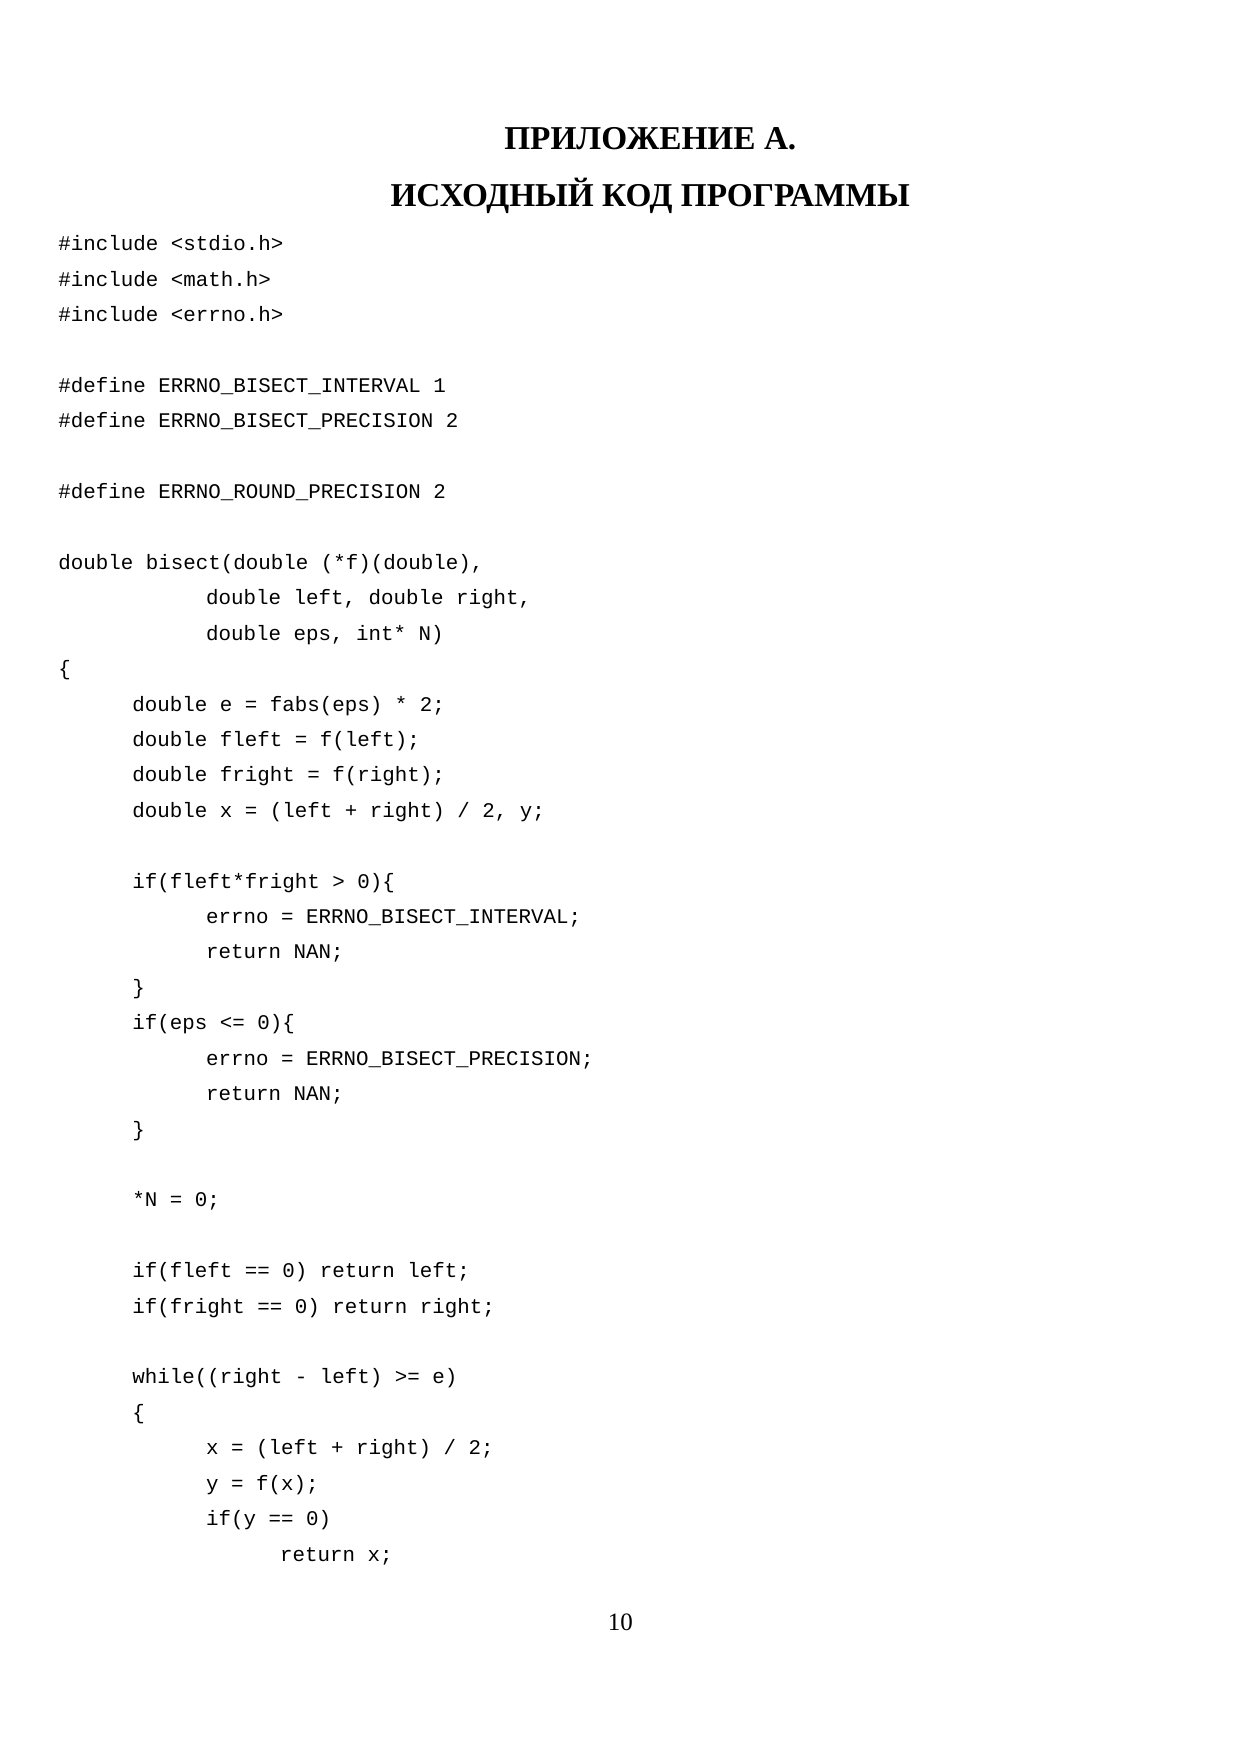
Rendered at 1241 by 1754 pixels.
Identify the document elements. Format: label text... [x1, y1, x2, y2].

text double e = fabs(eps) * 2; [58, 693, 1122, 717]
text #include <errno.h> [58, 304, 1122, 328]
text { [58, 1402, 1122, 1426]
text } [58, 977, 1122, 1001]
text #include <math.h> [58, 268, 1122, 292]
text { [58, 658, 1122, 682]
text #define ERRNO_ROUND_PRECISION 2 [58, 481, 1122, 505]
text double x = (left + right) / 2, y; [58, 800, 1122, 823]
text ПРИЛОЖЕНИЕ А. [118, 118, 1122, 156]
text if(eps <= 0){ [58, 1012, 1122, 1036]
text if(fleft*fright > 0){ [58, 871, 1122, 894]
text if(fright == 0) return right; [58, 1296, 1122, 1319]
text #include <stdio.h> [58, 233, 1122, 257]
text return NAN; [58, 941, 1122, 965]
text #define ERRNO_BISECT_PRECISION 2 [58, 410, 1122, 434]
text x = (left + right) / 2; [58, 1437, 1122, 1461]
text if(y == 0) [58, 1508, 1122, 1532]
text } [58, 1118, 1122, 1142]
text while((right - left) >= e) [58, 1366, 1122, 1390]
text *N = 0; [58, 1189, 1122, 1213]
text double bisect(double (*f)(double), [58, 552, 1122, 576]
text errno = ERRNO_BISECT_INTERVAL; [58, 906, 1122, 930]
text ИСХОДНЫЙ КОД ПРОГРАММЫ [118, 176, 1122, 214]
text #define ERRNO_BISECT_INTERVAL 1 [58, 375, 1122, 398]
text double fleft = f(left); [58, 729, 1122, 753]
text double left, double right, [58, 587, 1122, 611]
text if(fleft == 0) return left; [58, 1260, 1122, 1284]
text return x; [58, 1543, 1122, 1567]
text y = f(x); [58, 1473, 1122, 1496]
text return NAN; [58, 1083, 1122, 1107]
text double eps, int* N) [58, 623, 1122, 646]
text errno = ERRNO_BISECT_PRECISION; [58, 1048, 1122, 1071]
text double fright = f(right); [58, 764, 1122, 788]
